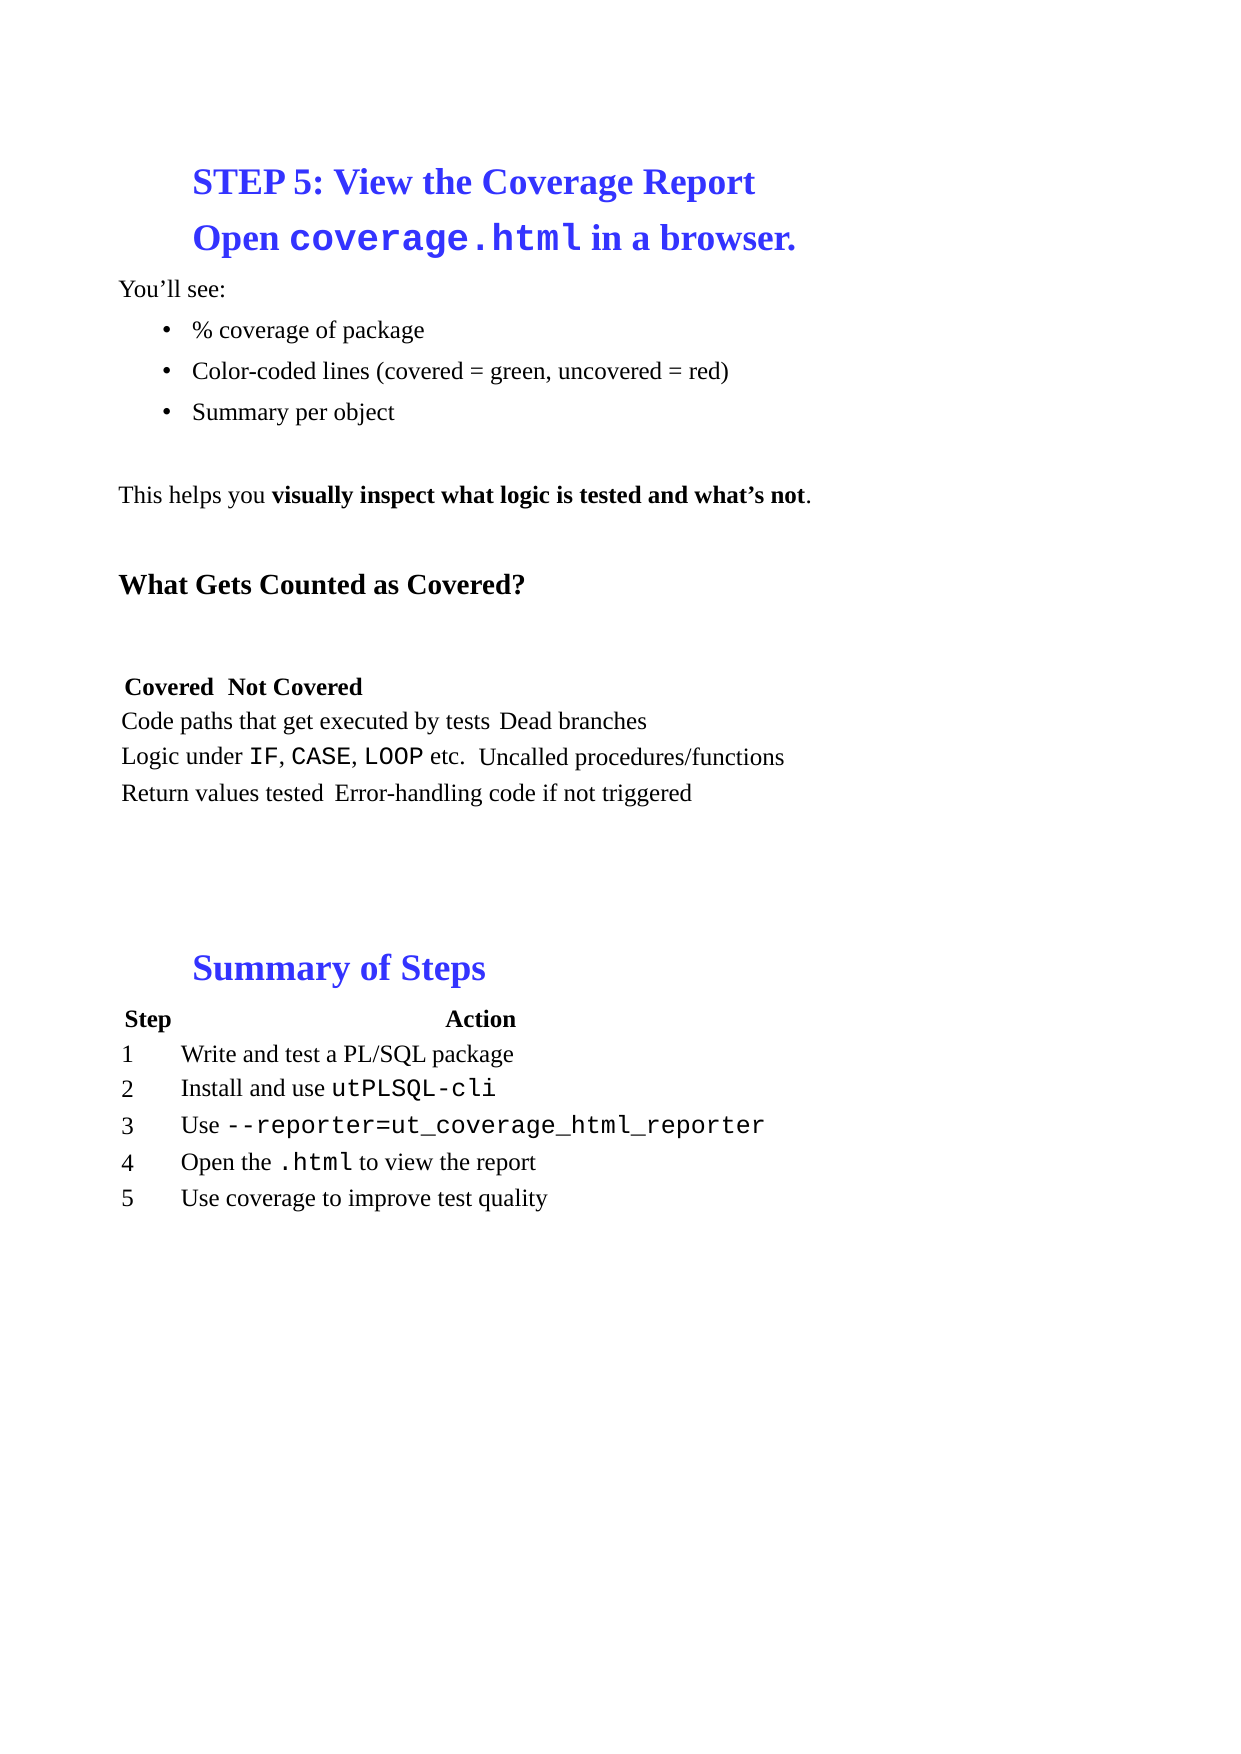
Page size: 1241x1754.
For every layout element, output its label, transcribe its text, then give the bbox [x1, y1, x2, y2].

table_header Covered [118, 669, 220, 703]
list Color-coded lines (covered = green, uncovered = red) [162, 356, 1122, 385]
table_cell Install and use utPLSQL-cli [178, 1070, 784, 1107]
table_header Uncalled procedures/functions [475, 738, 795, 775]
table_cell 3 [118, 1107, 178, 1144]
table_header Dead branches [496, 704, 659, 738]
text Open coverage.html in a browser. [192, 215, 1122, 261]
table_header Return values tested [118, 775, 331, 809]
table_header Not Covered [220, 669, 370, 703]
table_cell 1 [118, 1036, 178, 1070]
table_header Logic under IF, CASE, LOOP etc. [118, 738, 475, 775]
table_header Error-handling code if not triggered [331, 775, 700, 809]
text What Gets Counted as Covered? [118, 567, 1122, 601]
text STEP 5: View the Coverage Report [192, 159, 1122, 202]
table_cell 2 [118, 1070, 178, 1107]
table_header Step [118, 1001, 178, 1036]
list Summary per object [162, 397, 1122, 426]
table_header Action [178, 1001, 784, 1036]
subtitle Summary of Steps [192, 946, 1122, 989]
table_cell Use coverage to improve test quality [178, 1180, 784, 1215]
table_cell 4 [118, 1144, 178, 1180]
table_cell Use --reporter=ut_coverage_html_reporter [178, 1107, 784, 1144]
table_cell Open the .html to view the report [178, 1144, 784, 1180]
table_cell 5 [118, 1180, 178, 1215]
text This helps you visually inspect what logic is tested and what’s not. [118, 480, 1122, 509]
list % coverage of package [162, 315, 1122, 344]
text You’ll see: [118, 274, 1122, 302]
table_cell Write and test a PL/SQL package [178, 1036, 784, 1070]
table_header Code paths that get executed by tests [118, 704, 496, 738]
